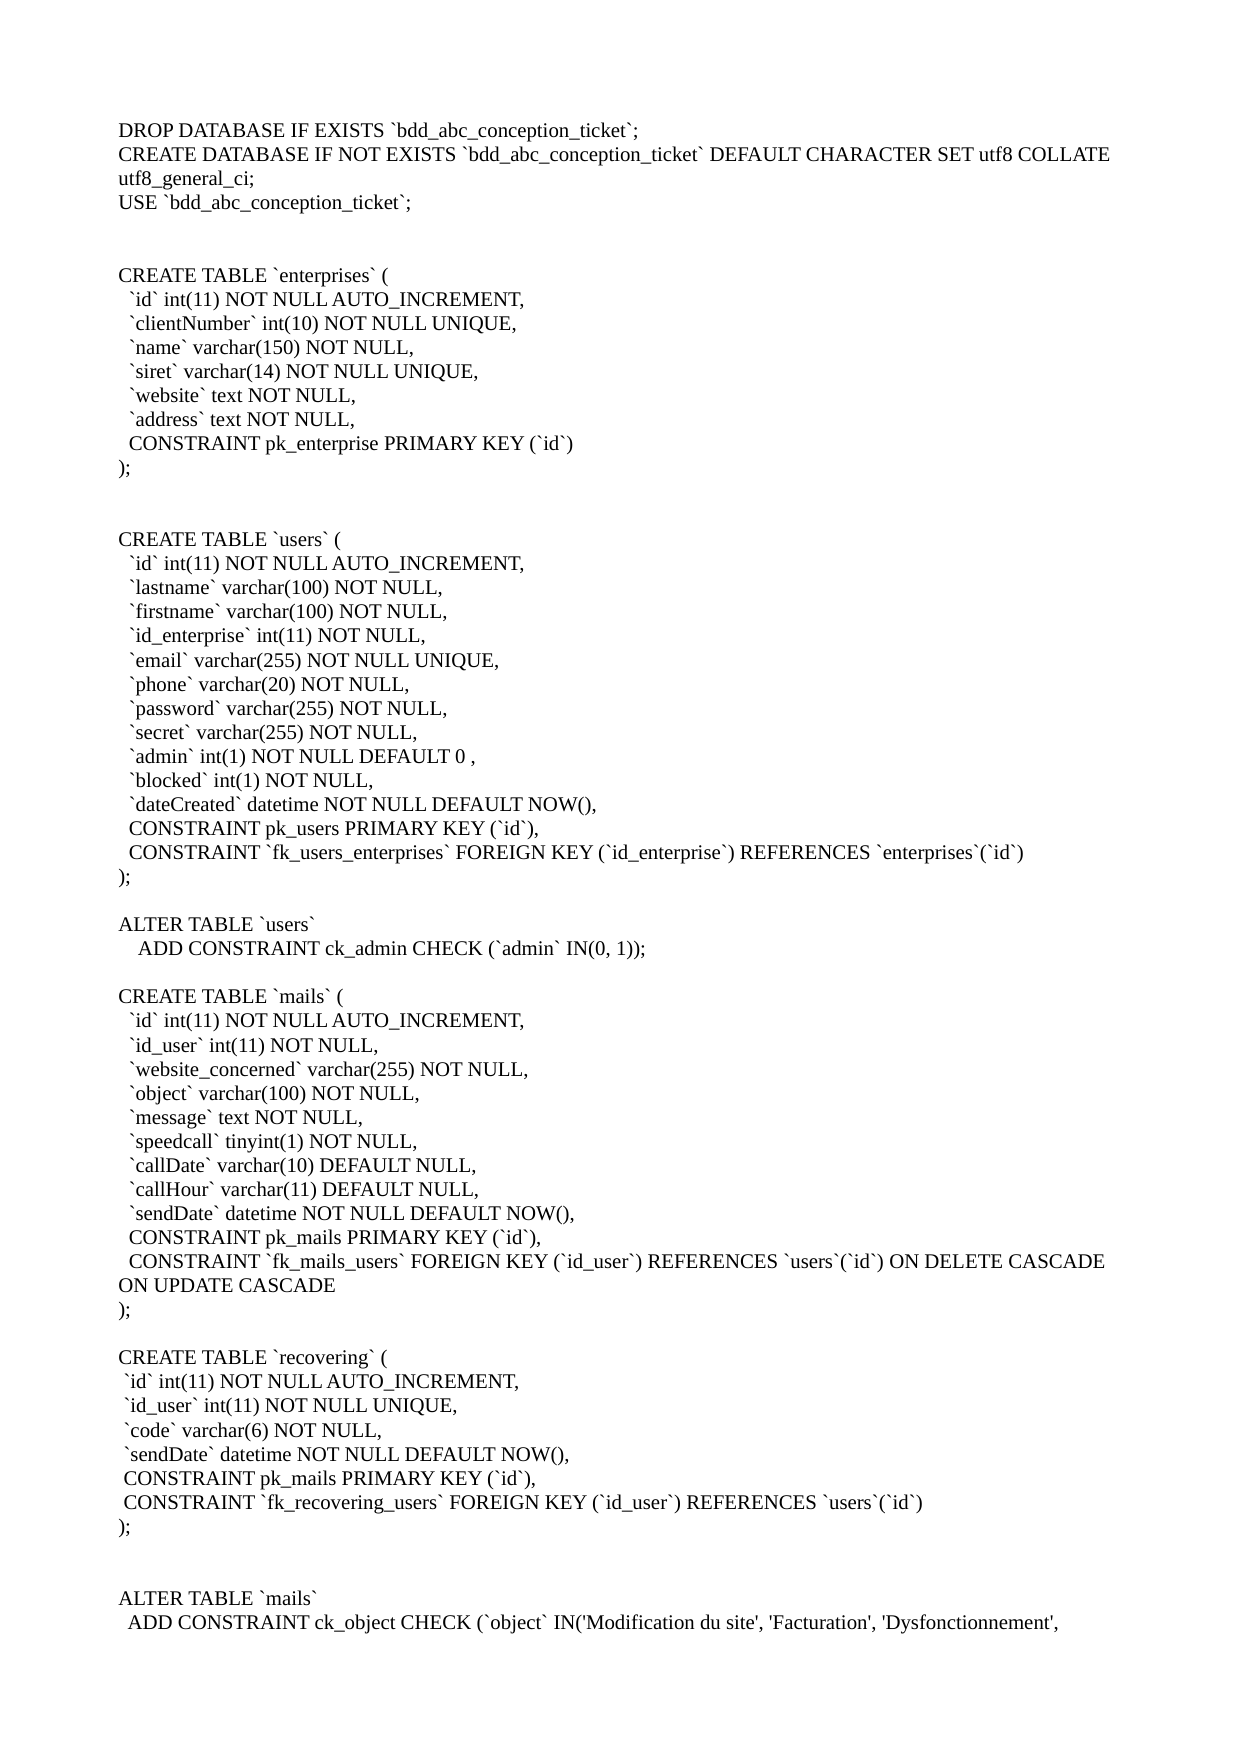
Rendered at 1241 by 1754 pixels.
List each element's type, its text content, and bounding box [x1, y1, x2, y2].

text DROP DATABASE IF EXISTS `bdd_abc_conception_ticket`; CREATE DATABASE IF NOT EXISTS `bdd_abc_conception_ticket` DEFAULT CHARACTER SET utf8 COLLATE utf8_general_ci; USE `bdd_abc_conception_ticket`; CREATE TABLE `enterprises` ( `id` int(11) NOT NULL AUTO_INCREMENT, `clientNumber` int(10) NOT NULL UNIQUE, `name` varchar(150) NOT NULL, `siret` varchar(14) NOT NULL UNIQUE, `website` text NOT NULL, `address` text NOT NULL, CONSTRAINT pk_enterprise PRIMARY KEY (`id`) ); CREATE TABLE `users` ( `id` int(11) NOT NULL AUTO_INCREMENT, `lastname` varchar(100) NOT NULL, `firstname` varchar(100) NOT NULL, `id_enterprise` int(11) NOT NULL, `email` varchar(255) NOT NULL UNIQUE, `phone` varchar(20) NOT NULL, `password` varchar(255) NOT NULL, `secret` varchar(255) NOT NULL, `admin` int(1) NOT NULL DEFAULT 0 , `blocked` int(1) NOT NULL, `dateCreated` datetime NOT NULL DEFAULT NOW(), CONSTRAINT pk_users PRIMARY KEY (`id`), CONSTRAINT `fk_users_enterprises` FOREIGN KEY (`id_enterprise`) REFERENCES `enterprises`(`id`) ); ALTER TABLE `users` ADD CONSTRAINT ck_admin CHECK (`admin` IN(0, 1)); CREATE TABLE `mails` ( `id` int(11) NOT NULL AUTO_INCREMENT, `id_user` int(11) NOT NULL, `website_concerned` varchar(255) NOT NULL, `object` varchar(100) NOT NULL, `message` text NOT NULL, `speedcall` tinyint(1) NOT NULL, `callDate` varchar(10) DEFAULT NULL, `callHour` varchar(11) DEFAULT NULL, `sendDate` datetime NOT NULL DEFAULT NOW(), CONSTRAINT pk_mails PRIMARY KEY (`id`), CONSTRAINT `fk_mails_users` FOREIGN KEY (`id_user`) REFERENCES `users`(`id`) ON DELETE CASCADE ON UPDATE CASCADE ); CREATE TABLE `recovering` ( `id` int(11) NOT NULL AUTO_INCREMENT, `id_user` int(11) NOT NULL UNIQUE, `code` varchar(6) NOT NULL, `sendDate` datetime NOT NULL DEFAULT NOW(), CONSTRAINT pk_mails PRIMARY KEY (`id`), CONSTRAINT `fk_recovering_users` FOREIGN KEY (`id_user`) REFERENCES `users`(`id`) ); ALTER TABLE `mails` ADD CONSTRAINT ck_object CHECK (`object` IN('Modification du site', 'Facturation', 'Dysfonctionnement', [118, 118, 1122, 1634]
